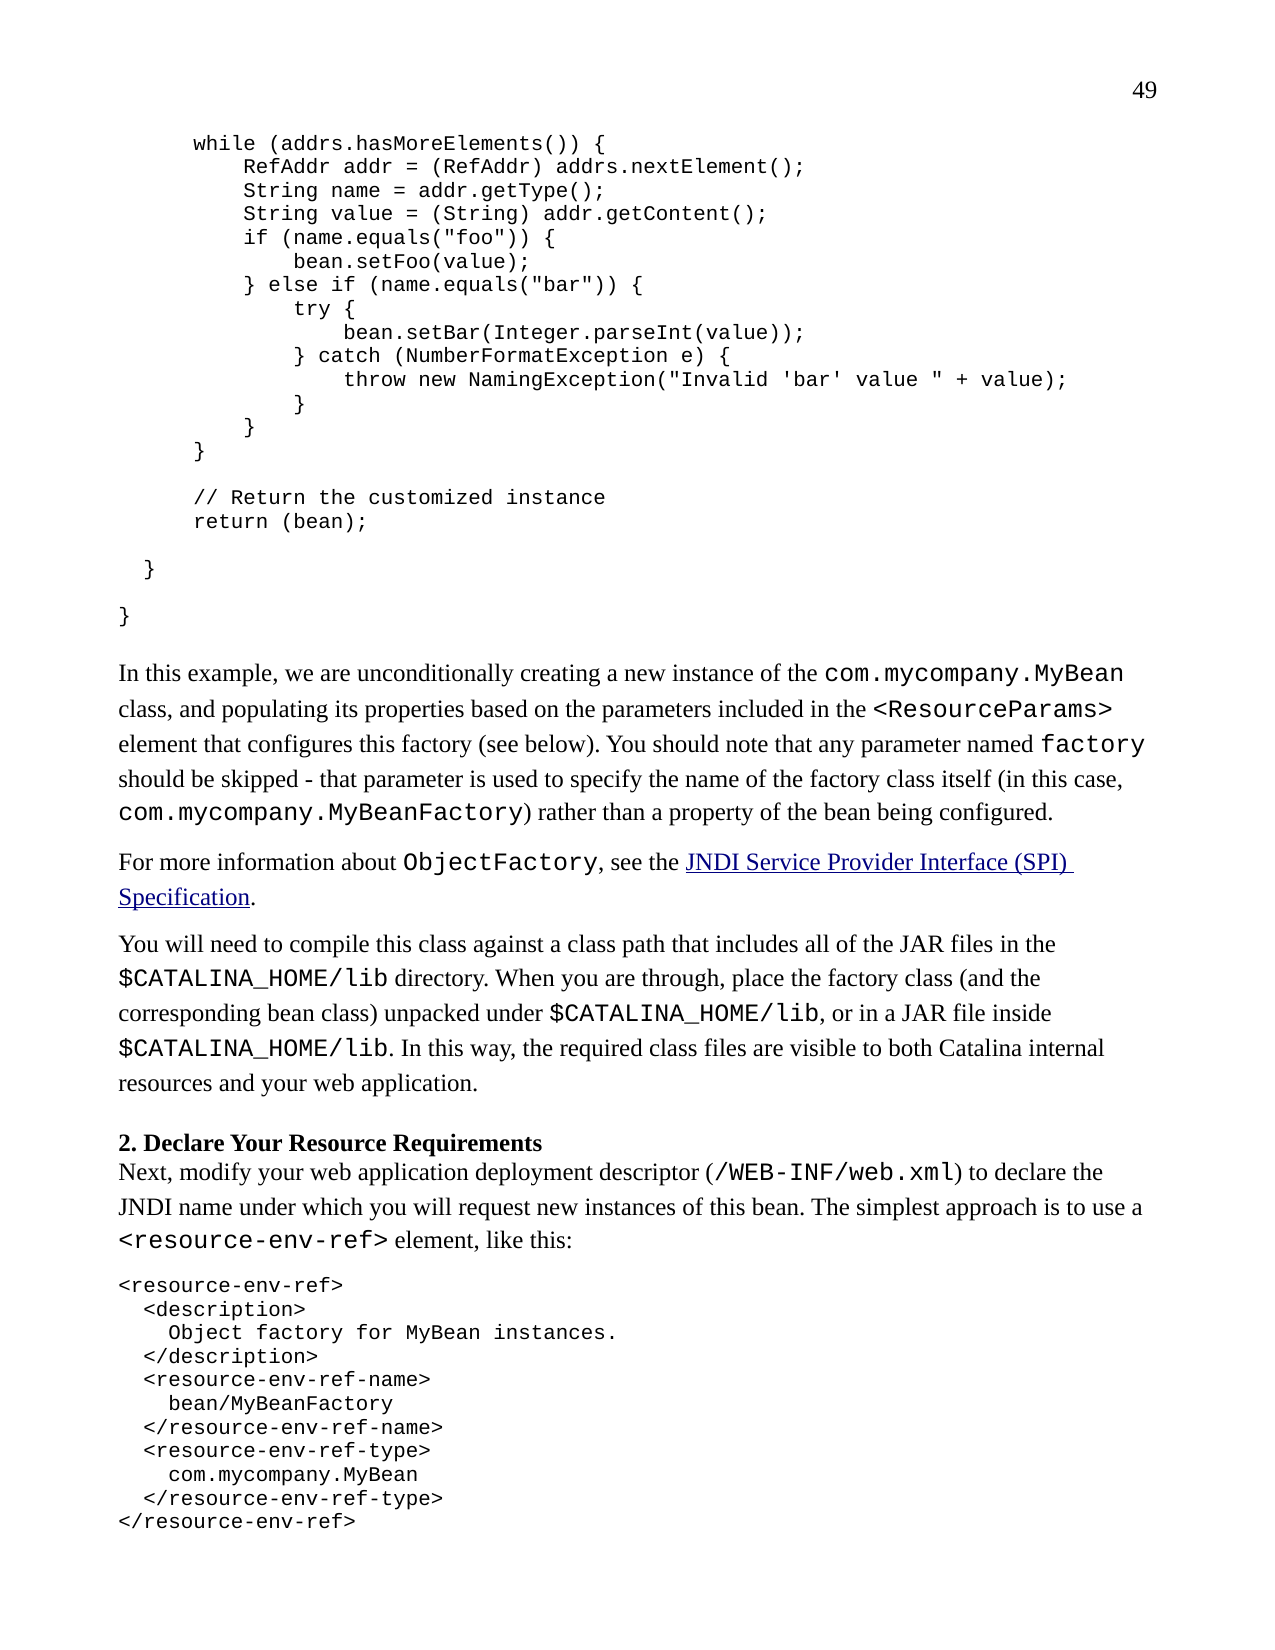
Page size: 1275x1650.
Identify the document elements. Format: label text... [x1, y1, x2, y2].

text In this example, we are unconditionally creating a new instance of the com.mycompany.MyBean class, and populating its properties based on the parameters included in the <ResourceParams> element that configures this factory (see below). You should note that any parameter named factory should be skipped - that parameter is used to specify the name of the factory class itself (in this case, com.mycompany.MyBeanFactory) rather than a property of the bean being configured. [118, 658, 1157, 828]
text return (bean); [118, 511, 1157, 534]
text } [118, 416, 1157, 440]
text String value = (String) addr.getContent(); [118, 203, 1157, 227]
text Object factory for MyBean instances. [118, 1322, 1157, 1346]
text } [118, 558, 1157, 582]
text </description> [118, 1346, 1157, 1369]
text } [118, 605, 1157, 629]
text RefAddr addr = (RefAddr) addrs.nextElement(); [118, 156, 1157, 180]
text throw new NamingException("Invalid 'bar' value " + value); [118, 369, 1157, 393]
text bean.setBar(Integer.parseInt(value)); [118, 322, 1157, 345]
text <resource-env-ref> [118, 1275, 1157, 1298]
text Next, modify your web application deployment descriptor (/WEB-INF/web.xml) to declare the JNDI name under which you will request new instances of this bean. The simplest approach is to use a <resource-env-ref> element, like this: [118, 1157, 1157, 1256]
text } catch (NumberFormatException e) { [118, 345, 1157, 369]
text You will need to compile this class against a class path that includes all of the JAR files in the $CATALINA_HOME/lib directory. When you are through, place the factory class (and the corresponding bean class) unpacked under $CATALINA_HOME/lib, or in a JAR file inside $CATALINA_HOME/lib. In this way, the required class files are visible to both Catalina internal resources and your web application. [118, 929, 1157, 1097]
text </resource-env-ref-type> [118, 1488, 1157, 1511]
text } else if (name.equals("bar")) { [118, 274, 1157, 298]
text } [118, 440, 1157, 463]
text com.mycompany.MyBean [118, 1464, 1157, 1488]
text <description> [118, 1298, 1157, 1322]
text For more information about ObjectFactory, see the JNDI Service Provider Interface (SPI) Specification. [118, 847, 1157, 911]
text String name = addr.getType(); [118, 180, 1157, 203]
text bean.setFoo(value); [118, 251, 1157, 274]
text } [118, 393, 1157, 416]
subtitle 2. Declare Your Resource Requirements [118, 1128, 1157, 1157]
text bean/MyBeanFactory [118, 1393, 1157, 1417]
text // Return the customized instance [118, 487, 1157, 511]
text while (addrs.hasMoreElements()) { [118, 132, 1157, 156]
text </resource-env-ref-name> [118, 1417, 1157, 1440]
text try { [118, 298, 1157, 322]
text <resource-env-ref-type> [118, 1440, 1157, 1464]
text </resource-env-ref> [118, 1511, 1157, 1535]
text <resource-env-ref-name> [118, 1369, 1157, 1393]
text if (name.equals("foo")) { [118, 227, 1157, 251]
